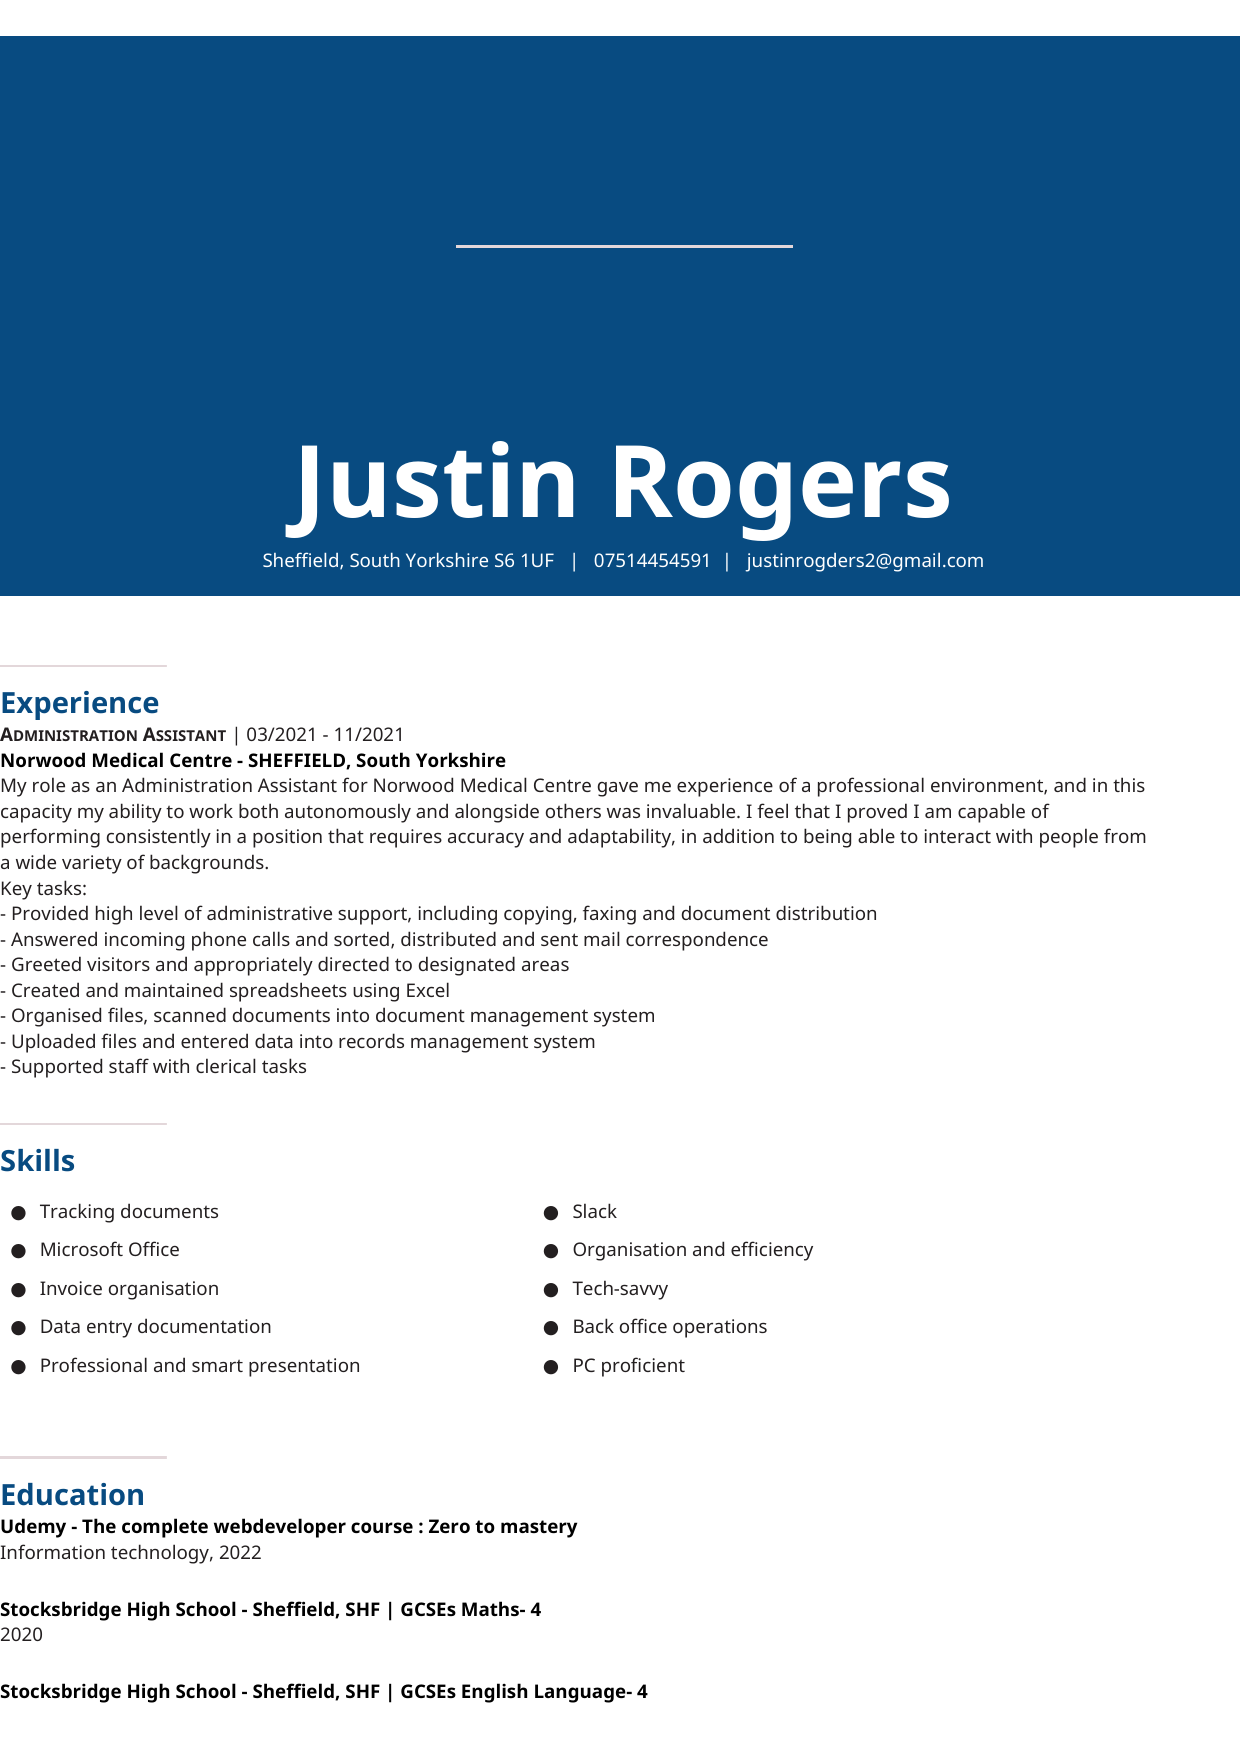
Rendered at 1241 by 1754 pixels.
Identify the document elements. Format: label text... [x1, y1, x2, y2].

text Information technology, 2022 [0, 1539, 1153, 1564]
table_header Justin Rogers Sheffield, South Yorkshire S6 1UF | 07514454591 | justinrogders2@gmail.com [5, 411, 1240, 596]
table_header [0, 1125, 167, 1140]
text - Uploaded files and entered data into records management system [0, 1028, 1153, 1053]
text Experience [0, 682, 1153, 722]
table_header [0, 36, 5, 596]
table_header [5, 245, 456, 411]
text - Greeted visitors and appropriately directed to designated areas [0, 951, 1153, 977]
table_header Tracking documents Microsoft Office Invoice organisation Data entry documentation Professional and smart presentation [0, 1190, 532, 1383]
text - Provided high level of administrative support, including copying, faxing and document distribution [0, 900, 1153, 926]
text My role as an Administration Assistant for Norwood Medical Centre gave me experience of a professional environment, and in this capacity my ability to work both autonomously and alongside others was invaluable. I feel that I proved I am capable of performing consistently in a position that requires accuracy and adaptability, in addition to being able to interact with people from a wide variety of backgrounds. [0, 773, 1153, 875]
text Skills [0, 1140, 1153, 1190]
text - Answered incoming phone calls and sorted, distributed and sent mail correspondence [0, 926, 1153, 951]
text Administration Assistant | 03/2021 - 11/2021 [0, 722, 1153, 747]
text Key tasks: [0, 875, 1153, 900]
table_header [0, 625, 167, 665]
text Education [0, 1474, 1153, 1513]
text Norwood Medical Centre - SHEFFIELD, South Yorkshire [0, 747, 1153, 773]
table_header [0, 667, 167, 682]
table_header [0, 1459, 167, 1474]
text 2020 [0, 1621, 1153, 1647]
text Stocksbridge High School - Sheffield, SHF | GCSEs Maths- 4 [0, 1596, 1153, 1621]
table_header [5, 36, 1240, 245]
text - Created and maintained spreadsheets using Excel [0, 977, 1153, 1002]
table_header [456, 248, 793, 411]
table_header Slack Organisation and efficiency Tech-savvy Back office operations PC proficient [532, 1190, 1065, 1383]
table_header [793, 245, 1240, 411]
text - Organised files, scanned documents into document management system [0, 1002, 1153, 1028]
text Udemy - The complete webdeveloper course : Zero to mastery [0, 1513, 1153, 1539]
text - Supported staff with clerical tasks [0, 1053, 1153, 1079]
table_header [0, 1413, 167, 1456]
text Stocksbridge High School - Sheffield, SHF | GCSEs English Language- 4 [0, 1678, 1153, 1704]
table_header [0, 1079, 167, 1123]
